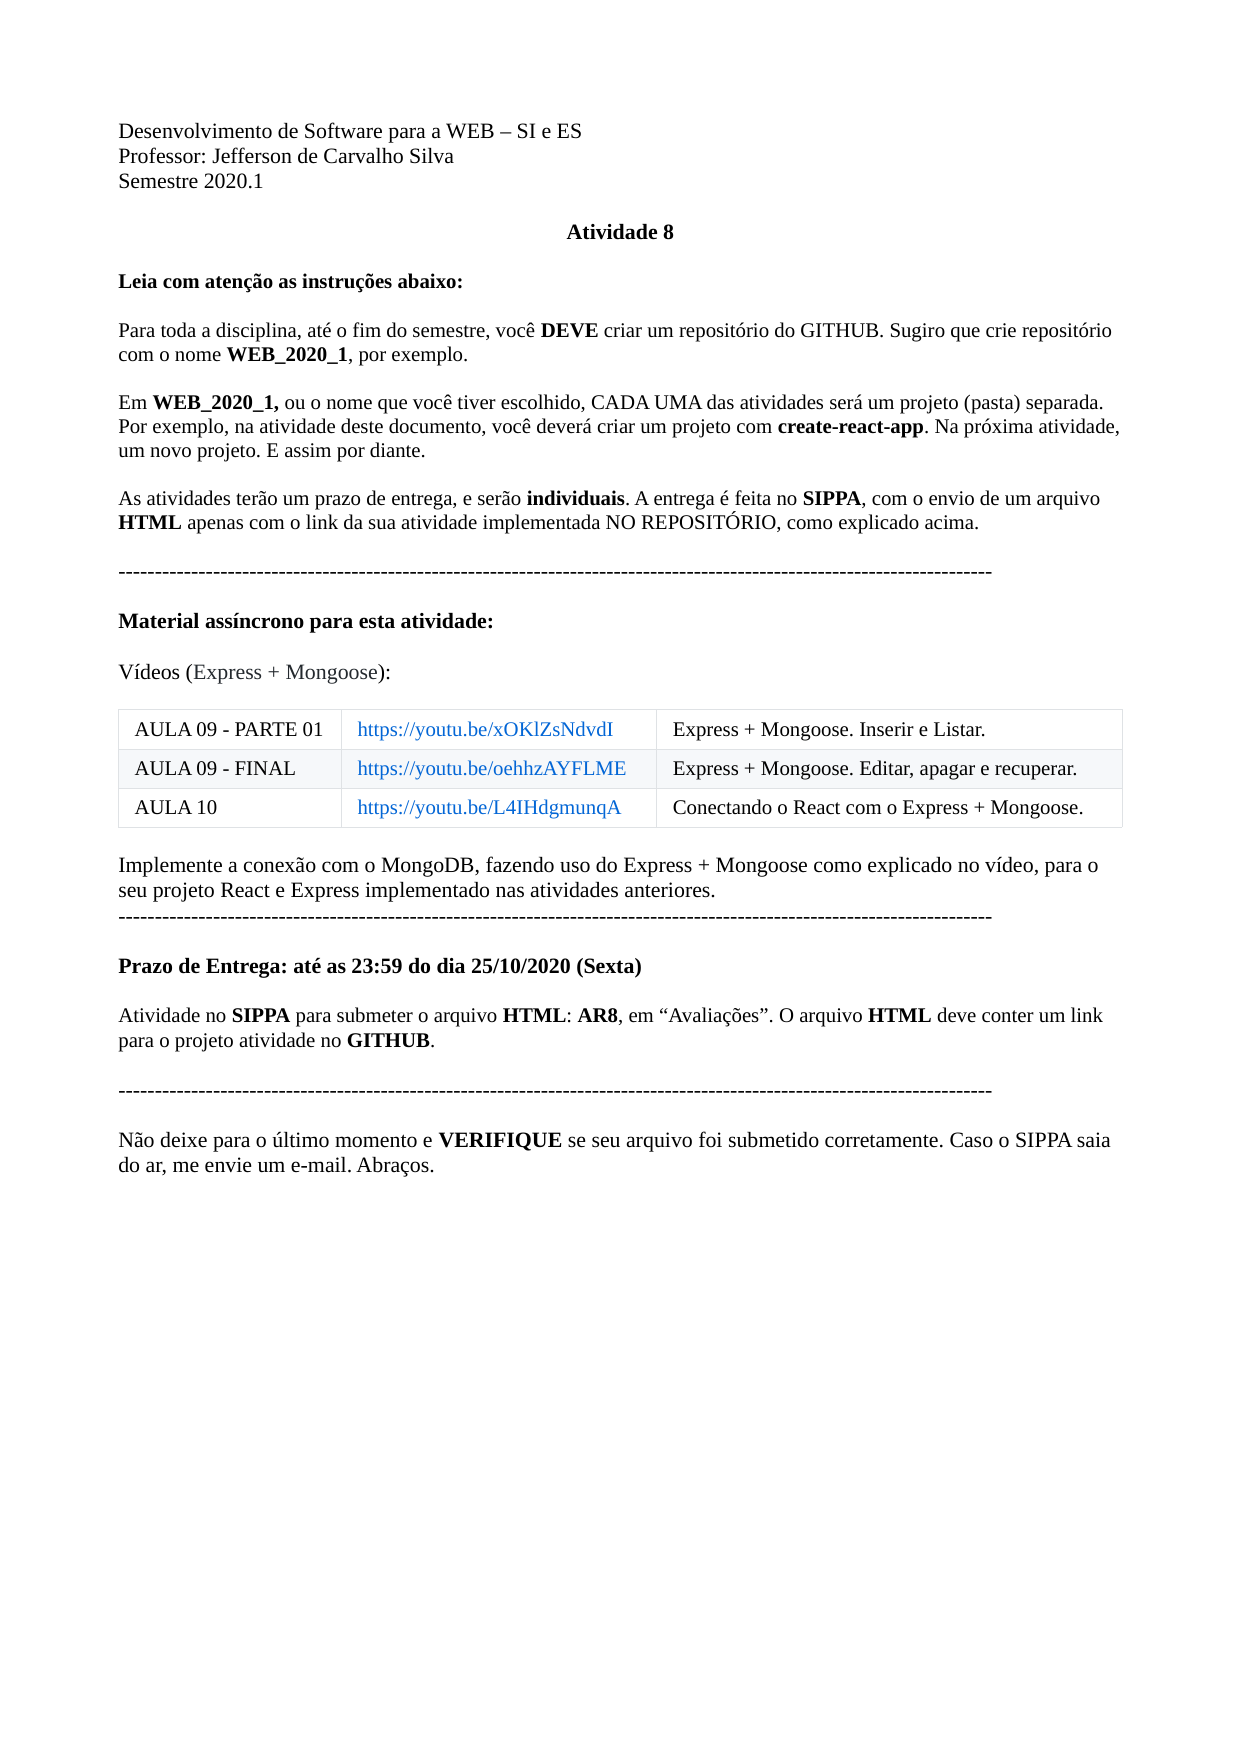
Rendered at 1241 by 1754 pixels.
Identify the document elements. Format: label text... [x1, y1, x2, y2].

text Não deixe para o último momento e VERIFIQUE se seu arquivo foi submetido corretamente. Caso o SIPPA saia do ar, me envie um e-mail. Abraços. [118, 1127, 1122, 1178]
table_cell AULA 09 - FINAL [119, 750, 341, 788]
text Implemente a conexão com o MongoDB, fazendo uso do Express + Mongoose como explicado no vídeo, para o seu projeto React e Express implementado nas atividades anteriores. [118, 852, 1122, 903]
text Semestre 2020.1 [118, 168, 1122, 194]
table_cell AULA 10 [119, 789, 341, 827]
table_header Express + Mongoose. Inserir e Listar. [657, 710, 1122, 748]
text Professor: Jefferson de Carvalho Silva [118, 143, 1122, 168]
text ------------------------------------------------------------------------------------------------------------------------ [118, 1077, 1122, 1102]
table_header AULA 09 - PARTE 01 [119, 710, 341, 748]
text Em WEB_2020_1, ou o nome que você tiver escolhido, CADA UMA das atividades será um projeto (pasta) separada. Por exemplo, na atividade deste documento, você deverá criar um projeto com create-react-app. Na próxima atividade, um novo projeto. E assim por diante. [118, 390, 1122, 462]
text Leia com atenção as instruções abaixo: [118, 269, 1122, 293]
text Desenvolvimento de Software para a WEB – SI e ES [118, 118, 1122, 143]
table_cell Conectando o React com o Express + Mongoose. [657, 789, 1122, 827]
text Para toda a disciplina, até o fim do semestre, você DEVE criar um repositório do GITHUB. Sugiro que crie repositório com o nome WEB_2020_1, por exemplo. [118, 317, 1122, 366]
text Material assíncrono para esta atividade: [118, 608, 1122, 634]
table_cell https://youtu.be/L4IHdgmunqA [342, 789, 656, 827]
text Prazo de Entrega: até as 23:59 do dia 25/10/2020 (Sexta) [118, 953, 1122, 978]
text ------------------------------------------------------------------------------------------------------------------------ [118, 903, 1122, 928]
table_cell Express + Mongoose. Editar, apagar e recuperar. [657, 750, 1122, 788]
table_cell https://youtu.be/oehhzAYFLME [342, 750, 656, 788]
text Atividade 8 [118, 219, 1122, 244]
text As atividades terão um prazo de entrega, e serão individuais. A entrega é feita no SIPPA, com o envio de um arquivo HTML apenas com o link da sua atividade implementada NO REPOSITÓRIO, como explicado acima. [118, 486, 1122, 534]
text Atividade no SIPPA para submeter o arquivo HTML: AR8, em “Avaliações”. O arquivo HTML deve conter um link para o projeto atividade no GITHUB. [118, 1003, 1122, 1052]
text Vídeos (Express + Mongoose): [118, 659, 1122, 684]
text ------------------------------------------------------------------------------------------------------------------------ [118, 558, 1122, 583]
table_header https://youtu.be/xOKlZsNdvdI [342, 710, 656, 748]
